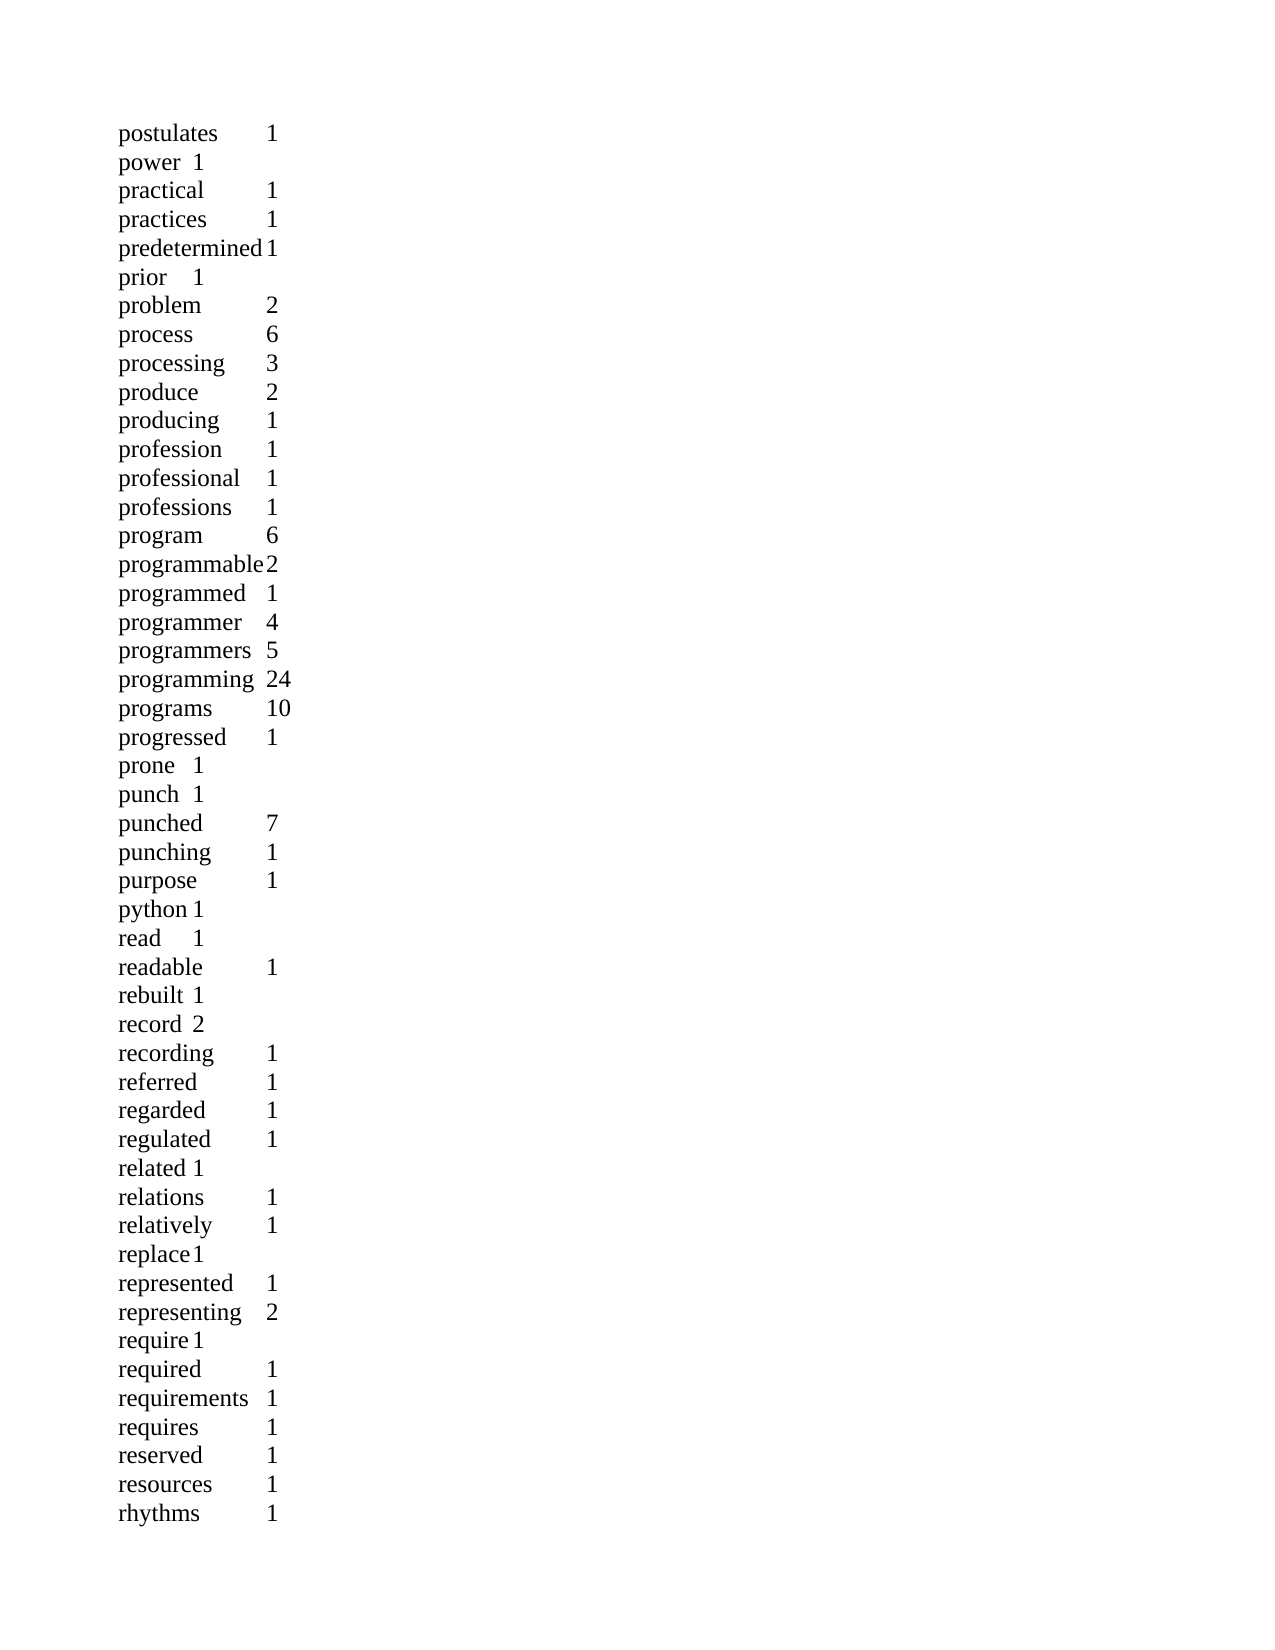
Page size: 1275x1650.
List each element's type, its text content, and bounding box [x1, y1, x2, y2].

text relations 1 [118, 1182, 1157, 1211]
text programmer 4 [118, 607, 1157, 636]
text practices 1 [118, 204, 1157, 233]
text problem 2 [118, 291, 1157, 319]
text prior 1 [118, 262, 1157, 291]
text regulated 1 [118, 1124, 1157, 1153]
text program 6 [118, 521, 1157, 549]
text require 1 [118, 1326, 1157, 1354]
text resources 1 [118, 1469, 1157, 1498]
text requirements 1 [118, 1383, 1157, 1412]
text punching 1 [118, 837, 1157, 866]
text relatively 1 [118, 1211, 1157, 1239]
text programmed 1 [118, 578, 1157, 607]
text professions 1 [118, 492, 1157, 521]
text readable 1 [118, 952, 1157, 981]
text practical 1 [118, 176, 1157, 204]
text professional 1 [118, 463, 1157, 492]
text rhythms 1 [118, 1498, 1157, 1527]
text programs 10 [118, 693, 1157, 722]
text postulates 1 [118, 118, 1157, 147]
text required 1 [118, 1354, 1157, 1383]
text python 1 [118, 894, 1157, 923]
text progressed 1 [118, 722, 1157, 751]
text reserved 1 [118, 1441, 1157, 1469]
text process 6 [118, 319, 1157, 348]
text prone 1 [118, 751, 1157, 779]
text predetermined 1 [118, 233, 1157, 262]
text related 1 [118, 1153, 1157, 1182]
text processing 3 [118, 348, 1157, 377]
text programmable 2 [118, 549, 1157, 578]
text recording 1 [118, 1038, 1157, 1067]
text programmers 5 [118, 636, 1157, 664]
text purpose 1 [118, 866, 1157, 894]
text record 2 [118, 1009, 1157, 1038]
text profession 1 [118, 434, 1157, 463]
text punched 7 [118, 808, 1157, 837]
text requires 1 [118, 1412, 1157, 1441]
text referred 1 [118, 1067, 1157, 1096]
text representing 2 [118, 1297, 1157, 1326]
text regarded 1 [118, 1096, 1157, 1124]
text punch 1 [118, 779, 1157, 808]
text programming 24 [118, 664, 1157, 693]
text replace 1 [118, 1239, 1157, 1268]
text represented 1 [118, 1268, 1157, 1297]
text produce 2 [118, 377, 1157, 406]
text rebuilt 1 [118, 981, 1157, 1009]
text producing 1 [118, 406, 1157, 434]
text read 1 [118, 923, 1157, 952]
text power 1 [118, 147, 1157, 176]
